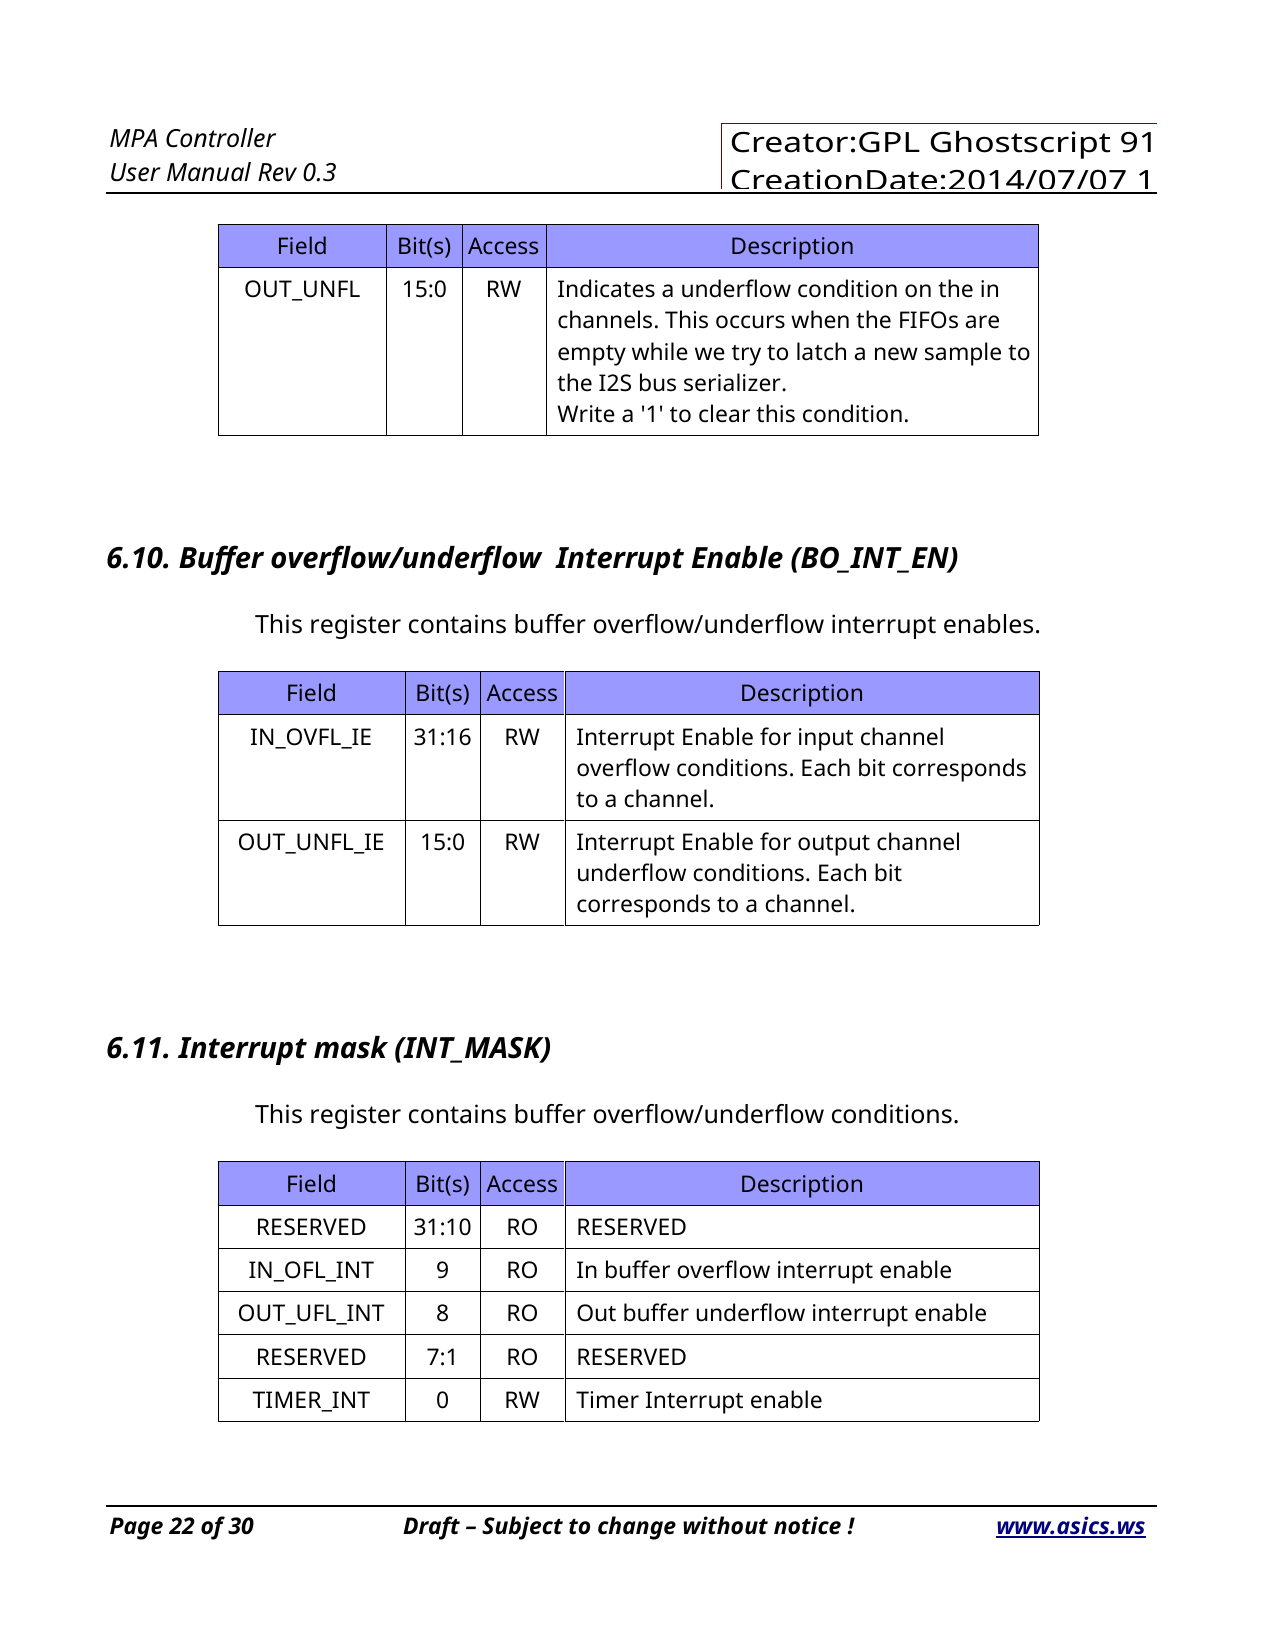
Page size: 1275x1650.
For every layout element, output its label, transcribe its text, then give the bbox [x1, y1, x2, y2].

table_cell RO [481, 1249, 564, 1291]
table_cell Interrupt Enable for output channel underflow conditions. Each bit corresponds to a channel. [566, 821, 1039, 925]
table_header Bit(s) [387, 225, 462, 267]
table_cell RO [481, 1206, 564, 1248]
table_cell 9 [406, 1249, 480, 1291]
table_cell IN_OVFL_IE [219, 715, 405, 820]
table_cell 15:0 [406, 821, 480, 925]
table_cell RESERVED [219, 1335, 405, 1378]
table_cell RO [481, 1335, 564, 1378]
table_cell 0 [406, 1379, 480, 1421]
subtitle Interrupt mask (INT_MASK) [106, 1028, 1157, 1067]
text This register contains buffer overflow/underflow interrupt enables. [219, 607, 1157, 641]
table_cell OUT_UNFL [219, 268, 386, 435]
table_cell RESERVED [219, 1206, 405, 1248]
subtitle Buffer overflow/underflow Interrupt Enable (BO_INT_EN) [106, 538, 1157, 577]
table_header Description [547, 225, 1038, 267]
table_cell Timer Interrupt enable [566, 1379, 1039, 1421]
table_header Bit(s) [406, 672, 480, 714]
table_header Field [219, 225, 386, 267]
table_cell RO [481, 1292, 564, 1334]
table_header Field [219, 1162, 405, 1205]
table_cell 31:10 [406, 1206, 480, 1248]
text This register contains buffer overflow/underflow conditions. [219, 1097, 1157, 1131]
table_cell RW [481, 1379, 564, 1421]
table_cell 31:16 [406, 715, 480, 820]
table_cell TIMER_INT [219, 1379, 405, 1421]
table_cell RW [463, 268, 546, 435]
table_header Access [481, 672, 564, 714]
table_cell 15:0 [387, 268, 462, 435]
table_cell RESERVED [566, 1206, 1039, 1248]
table_cell Indicates a underflow condition on the in channels. This occurs when the FIFOs are empty while we try to latch a new sample to the I2S bus serializer. Write a '1' to clear this condition. [547, 268, 1038, 435]
table_cell IN_OFL_INT [219, 1249, 405, 1291]
table_cell RW [481, 821, 564, 925]
table_header Field [219, 672, 405, 714]
table_cell 7:1 [406, 1335, 480, 1378]
table_cell OUT_UNFL_IE [219, 821, 405, 925]
table_header Bit(s) [406, 1162, 480, 1205]
table_cell Interrupt Enable for input channel overflow conditions. Each bit corresponds to a channel. [566, 715, 1039, 820]
table_cell OUT_UFL_INT [219, 1292, 405, 1334]
table_cell In buffer overflow interrupt enable [566, 1249, 1039, 1291]
table_header Access [463, 225, 546, 267]
table_header Description [566, 1162, 1039, 1205]
table_header Access [481, 1162, 564, 1205]
table_cell RW [481, 715, 564, 820]
table_cell Out buffer underflow interrupt enable [566, 1292, 1039, 1334]
table_cell RESERVED [566, 1335, 1039, 1378]
table_header Description [566, 672, 1039, 714]
table_cell 8 [406, 1292, 480, 1334]
